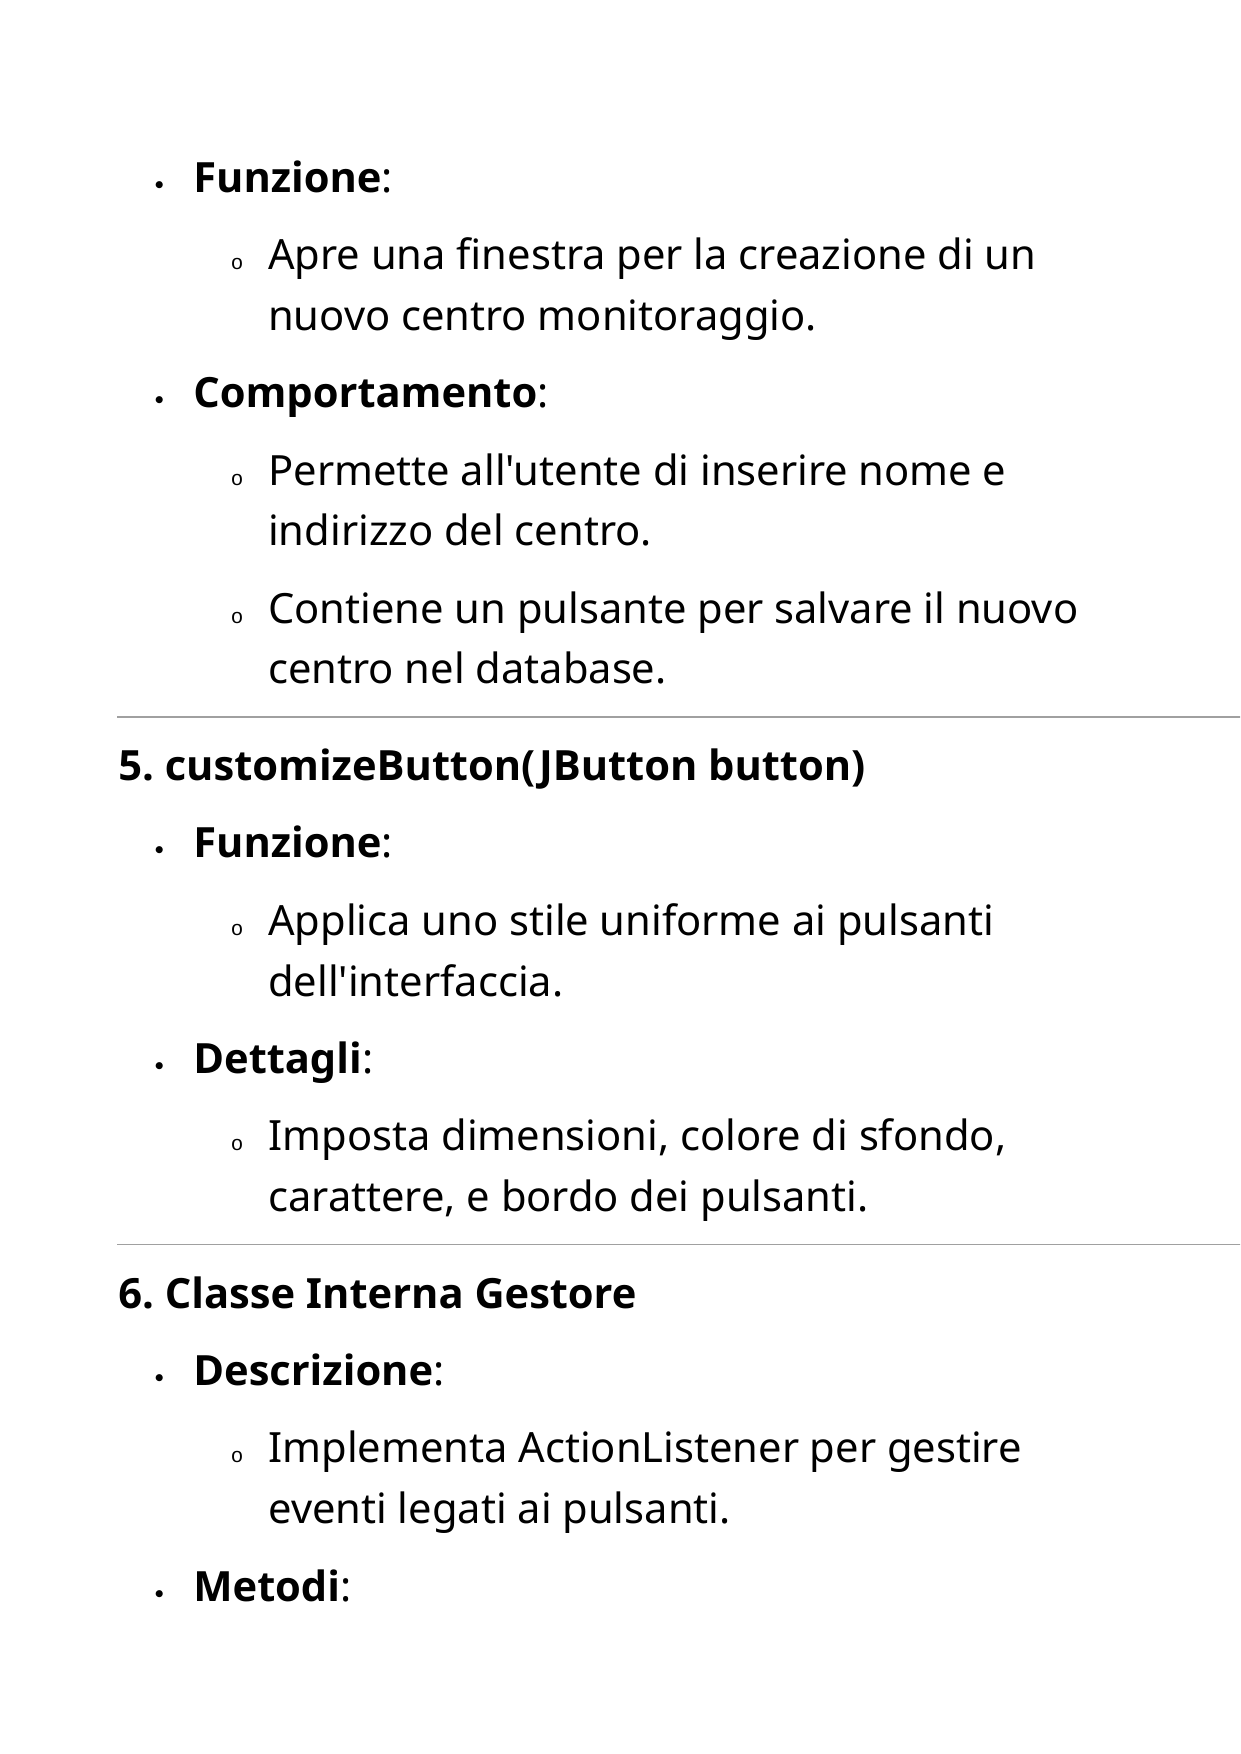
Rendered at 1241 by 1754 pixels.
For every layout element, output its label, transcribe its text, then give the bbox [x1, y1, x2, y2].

list Funzione: [156, 148, 1122, 204]
list Implementa ActionListener per gestire eventi legati ai pulsanti. [231, 1418, 1122, 1536]
list Metodi: [156, 1556, 1122, 1613]
text 5. customizeButton(JButton button) [118, 736, 1122, 793]
list Comportamento: [156, 363, 1122, 420]
text 6. Classe Interna Gestore [118, 1263, 1122, 1320]
list Permette all'utente di inserire nome e indirizzo del centro. [231, 441, 1122, 558]
list Imposta dimensioni, colore di sfondo, carattere, e bordo dei pulsanti. [231, 1106, 1122, 1224]
list Dettagli: [156, 1029, 1122, 1086]
list Applica uno stile uniforme ai pulsanti dell'interfaccia. [231, 891, 1122, 1008]
list Contiene un pulsante per salvare il nuovo centro nel database. [231, 579, 1122, 696]
list Funzione: [156, 813, 1122, 870]
list Descrizione: [156, 1341, 1122, 1398]
list Apre una finestra per la creazione di un nuovo centro monitoraggio. [231, 225, 1122, 342]
